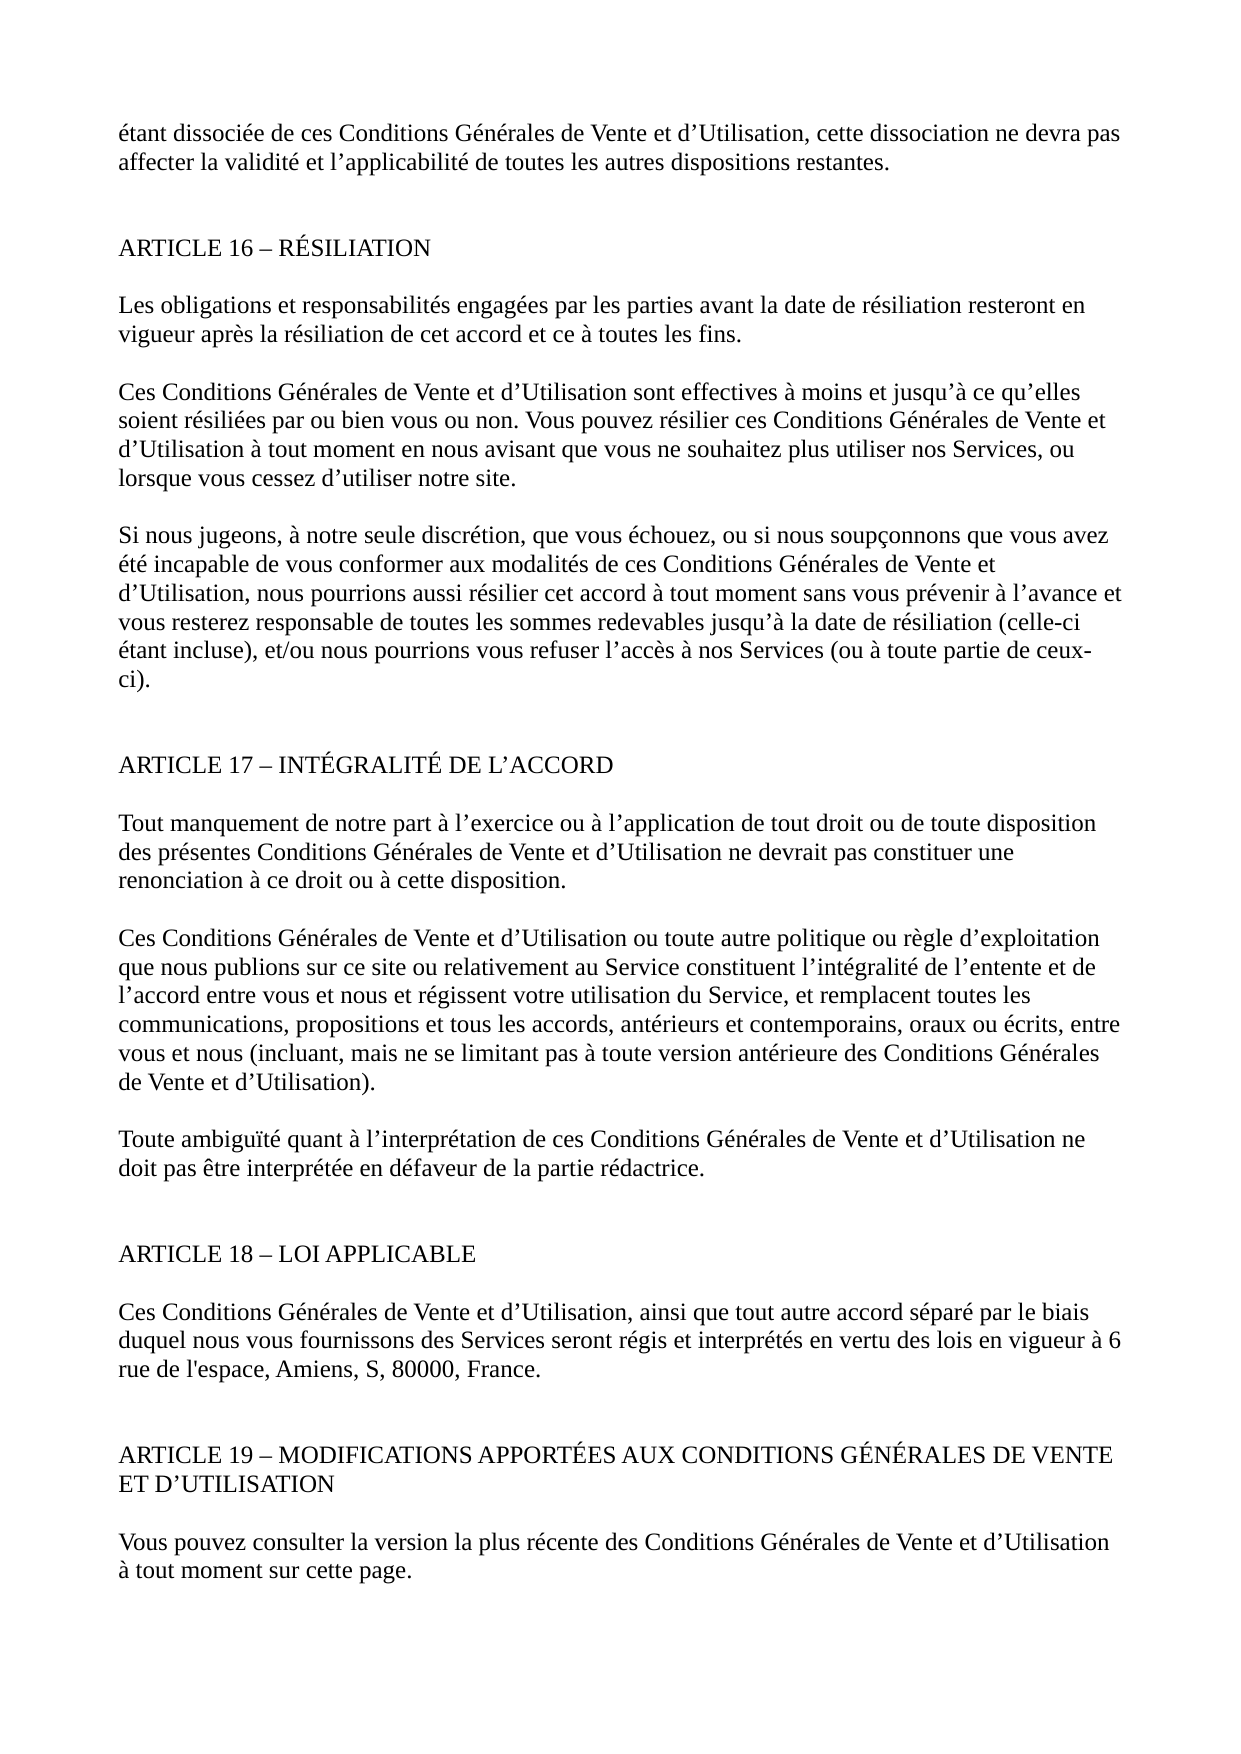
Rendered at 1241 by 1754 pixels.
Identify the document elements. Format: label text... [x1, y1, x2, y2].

text Ces Conditions Générales de Vente et d’Utilisation, ainsi que tout autre accord séparé par le biais duquel nous vous fournissons des Services seront régis et interprétés en vertu des lois en vigueur à 6 rue de l'espace, Amiens, S, 80000, France. [118, 1297, 1122, 1383]
text Si nous jugeons, à notre seule discrétion, que vous échouez, ou si nous soupçonnons que vous avez été incapable de vous conformer aux modalités de ces Conditions Générales de Vente et d’Utilisation, nous pourrions aussi résilier cet accord à tout moment sans vous prévenir à l’avance et vous resterez responsable de toutes les sommes redevables jusqu’à la date de résiliation (celle-ci étant incluse), et/ou nous pourrions vous refuser l’accès à nos Services (ou à toute partie de ceux-ci). [118, 521, 1122, 693]
text Ces Conditions Générales de Vente et d’Utilisation sont effectives à moins et jusqu’à ce qu’elles soient résiliées par ou bien vous ou non. Vous pouvez résilier ces Conditions Générales de Vente et d’Utilisation à tout moment en nous avisant que vous ne souhaitez plus utiliser nos Services, ou lorsque vous cessez d’utiliser notre site. [118, 377, 1122, 492]
text Tout manquement de notre part à l’exercice ou à l’application de tout droit ou de toute disposition des présentes Conditions Générales de Vente et d’Utilisation ne devrait pas constituer une renonciation à ce droit ou à cette disposition. [118, 808, 1122, 894]
text Toute ambiguïté quant à l’interprétation de ces Conditions Générales de Vente et d’Utilisation ne doit pas être interprétée en défaveur de la partie rédactrice. [118, 1124, 1122, 1182]
text Les obligations et responsabilités engagées par les parties avant la date de résiliation resteront en vigueur après la résiliation de cet accord et ce à toutes les fins. [118, 291, 1122, 348]
text étant dissociée de ces Conditions Générales de Vente et d’Utilisation, cette dissociation ne devra pas affecter la validité et l’applicabilité de toutes les autres dispositions restantes. [118, 118, 1122, 176]
text ARTICLE 16 – RÉSILIATION [118, 233, 1122, 262]
text ARTICLE 17 – INTÉGRALITÉ DE L’ACCORD [118, 751, 1122, 779]
text ARTICLE 18 – LOI APPLICABLE [118, 1239, 1122, 1268]
text ARTICLE 19 – MODIFICATIONS APPORTÉES AUX CONDITIONS GÉNÉRALES DE VENTE ET D’UTILISATION [118, 1441, 1122, 1498]
text Vous pouvez consulter la version la plus récente des Conditions Générales de Vente et d’Utilisation à tout moment sur cette page. [118, 1527, 1122, 1584]
text Ces Conditions Générales de Vente et d’Utilisation ou toute autre politique ou règle d’exploitation que nous publions sur ce site ou relativement au Service constituent l’intégralité de l’entente et de l’accord entre vous et nous et régissent votre utilisation du Service, et remplacent toutes les communications, propositions et tous les accords, antérieurs et contemporains, oraux ou écrits, entre vous et nous (incluant, mais ne se limitant pas à toute version antérieure des Conditions Générales de Vente et d’Utilisation). [118, 923, 1122, 1096]
